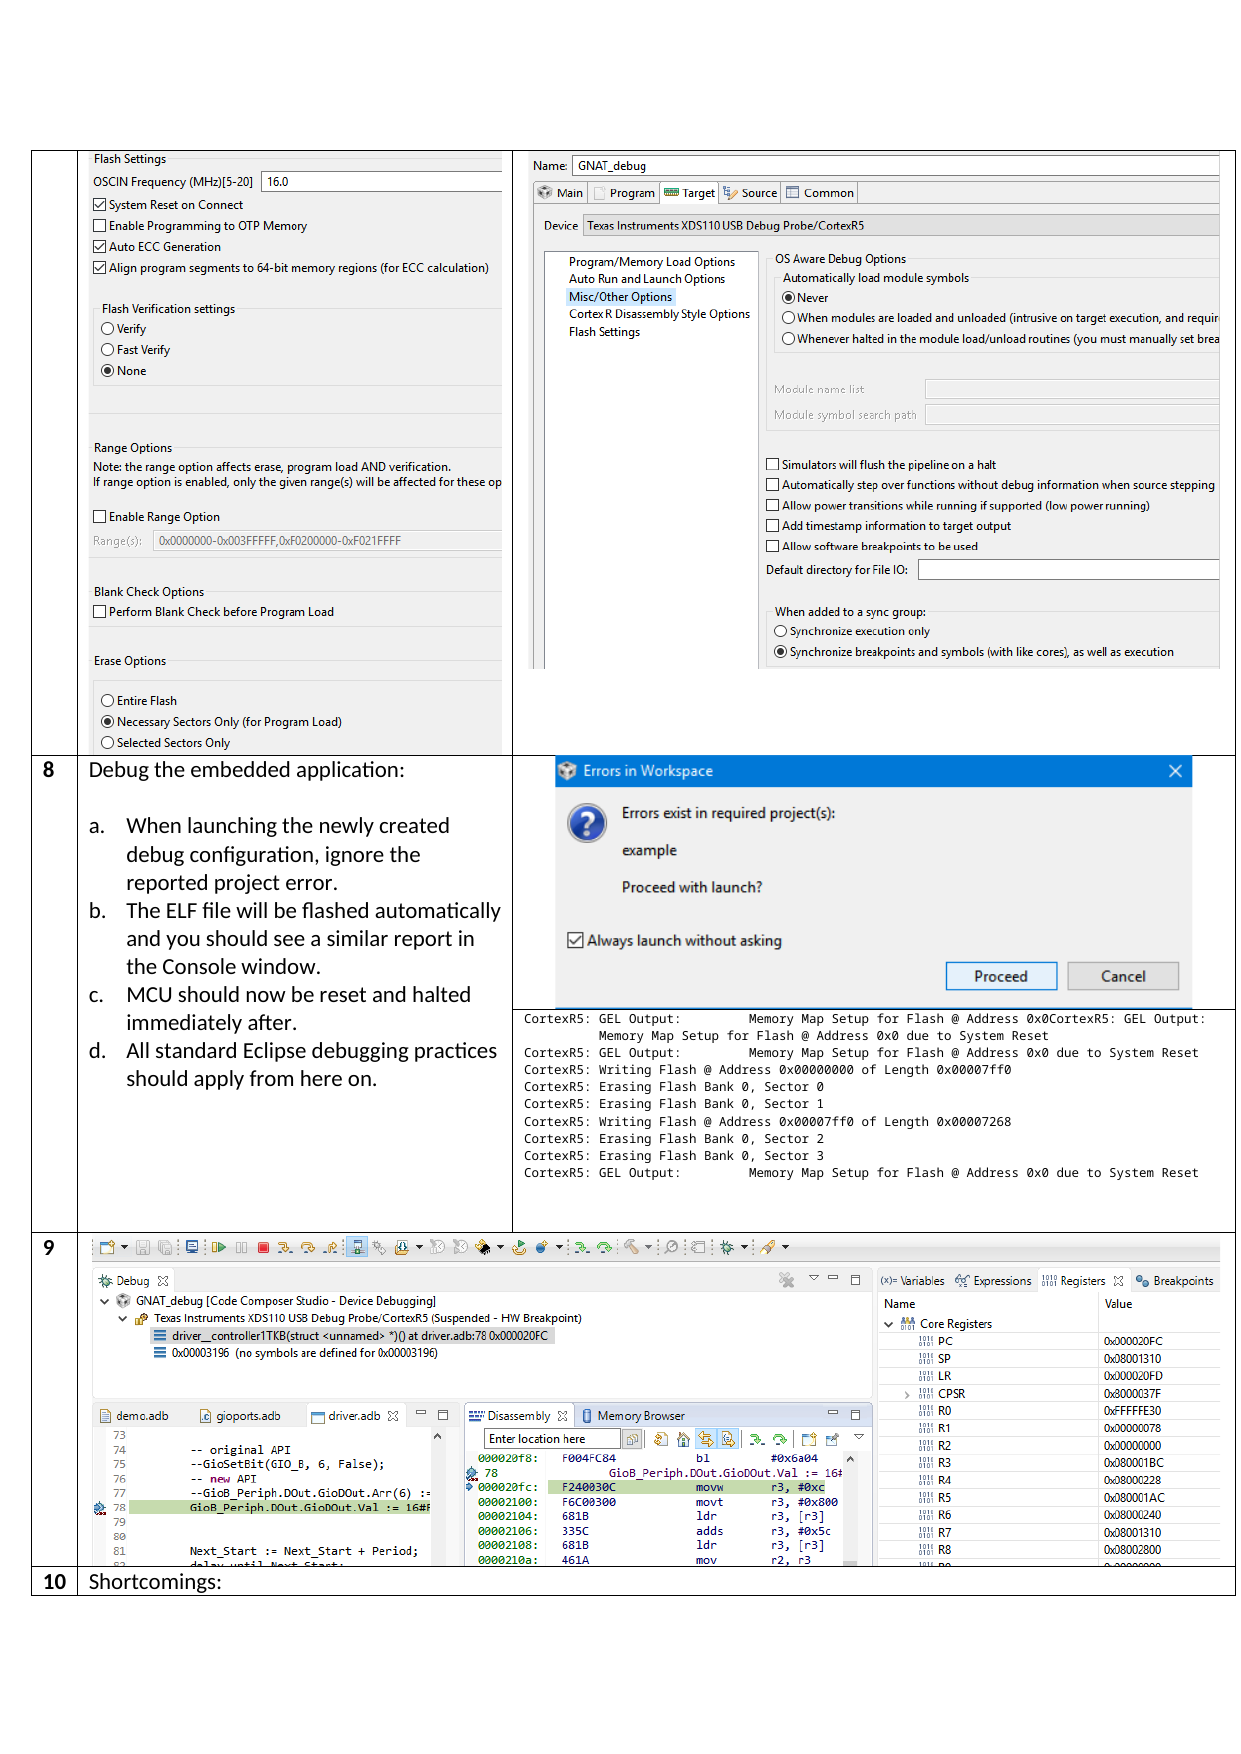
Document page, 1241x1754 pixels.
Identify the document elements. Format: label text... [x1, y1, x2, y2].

table_cell Shortcomings: CCS doesn’t support the Ada language by default so there’s no syntax highlighting in the editor CCS can’t properly identify the variable symbols generated by the GNAT compiler To debug variables & data, search for the symbol name in the “Expressions” View [78, 1567, 1235, 1595]
table_cell Debug the embedded application: When launching the newly created debug configuration, ignore the reported project error. The ELF file will be flashed automatically and you should see a similar report in the Console window. MCU should now be reset and halted immediately after. All standard Eclipse debugging practices should apply from here on. [78, 756, 512, 1232]
table_cell [78, 151, 88, 754]
table_cell [32, 151, 77, 754]
table_cell 10 [32, 1567, 77, 1595]
table_cell [1193, 756, 1235, 1009]
table_cell CortexR5: GEL Output: Memory Map Setup for Flash @ Address 0x0CortexR5: GEL Output: Memory Map Setup for Flash @ Address 0x0 due to System Reset CortexR5: GEL Output: Memory Map Setup for Flash @ Address 0x0 due to System Reset CortexR5: Writing Flash @ Address 0x00000000 of Length 0x00007ff0 CortexR5: Erasing Flash Bank 0, Sector 0 CortexR5: Erasing Flash Bank 0, Sector 1 CortexR5: Writing Flash @ Address 0x00007ff0 of Length 0x00007268 CortexR5: Erasing Flash Bank 0, Sector 2 CortexR5: Erasing Flash Bank 0, Sector 3 CortexR5: GEL Output: Memory Map Setup for Flash @ Address 0x0 due to System Reset [513, 1010, 1235, 1232]
table_cell 9 [32, 1233, 77, 1566]
table_cell [513, 756, 555, 1009]
table_cell [502, 151, 512, 754]
table_cell [78, 1233, 92, 1566]
table_cell [1221, 1233, 1235, 1566]
table_cell [513, 151, 1235, 754]
table_cell 8 [32, 756, 77, 1232]
